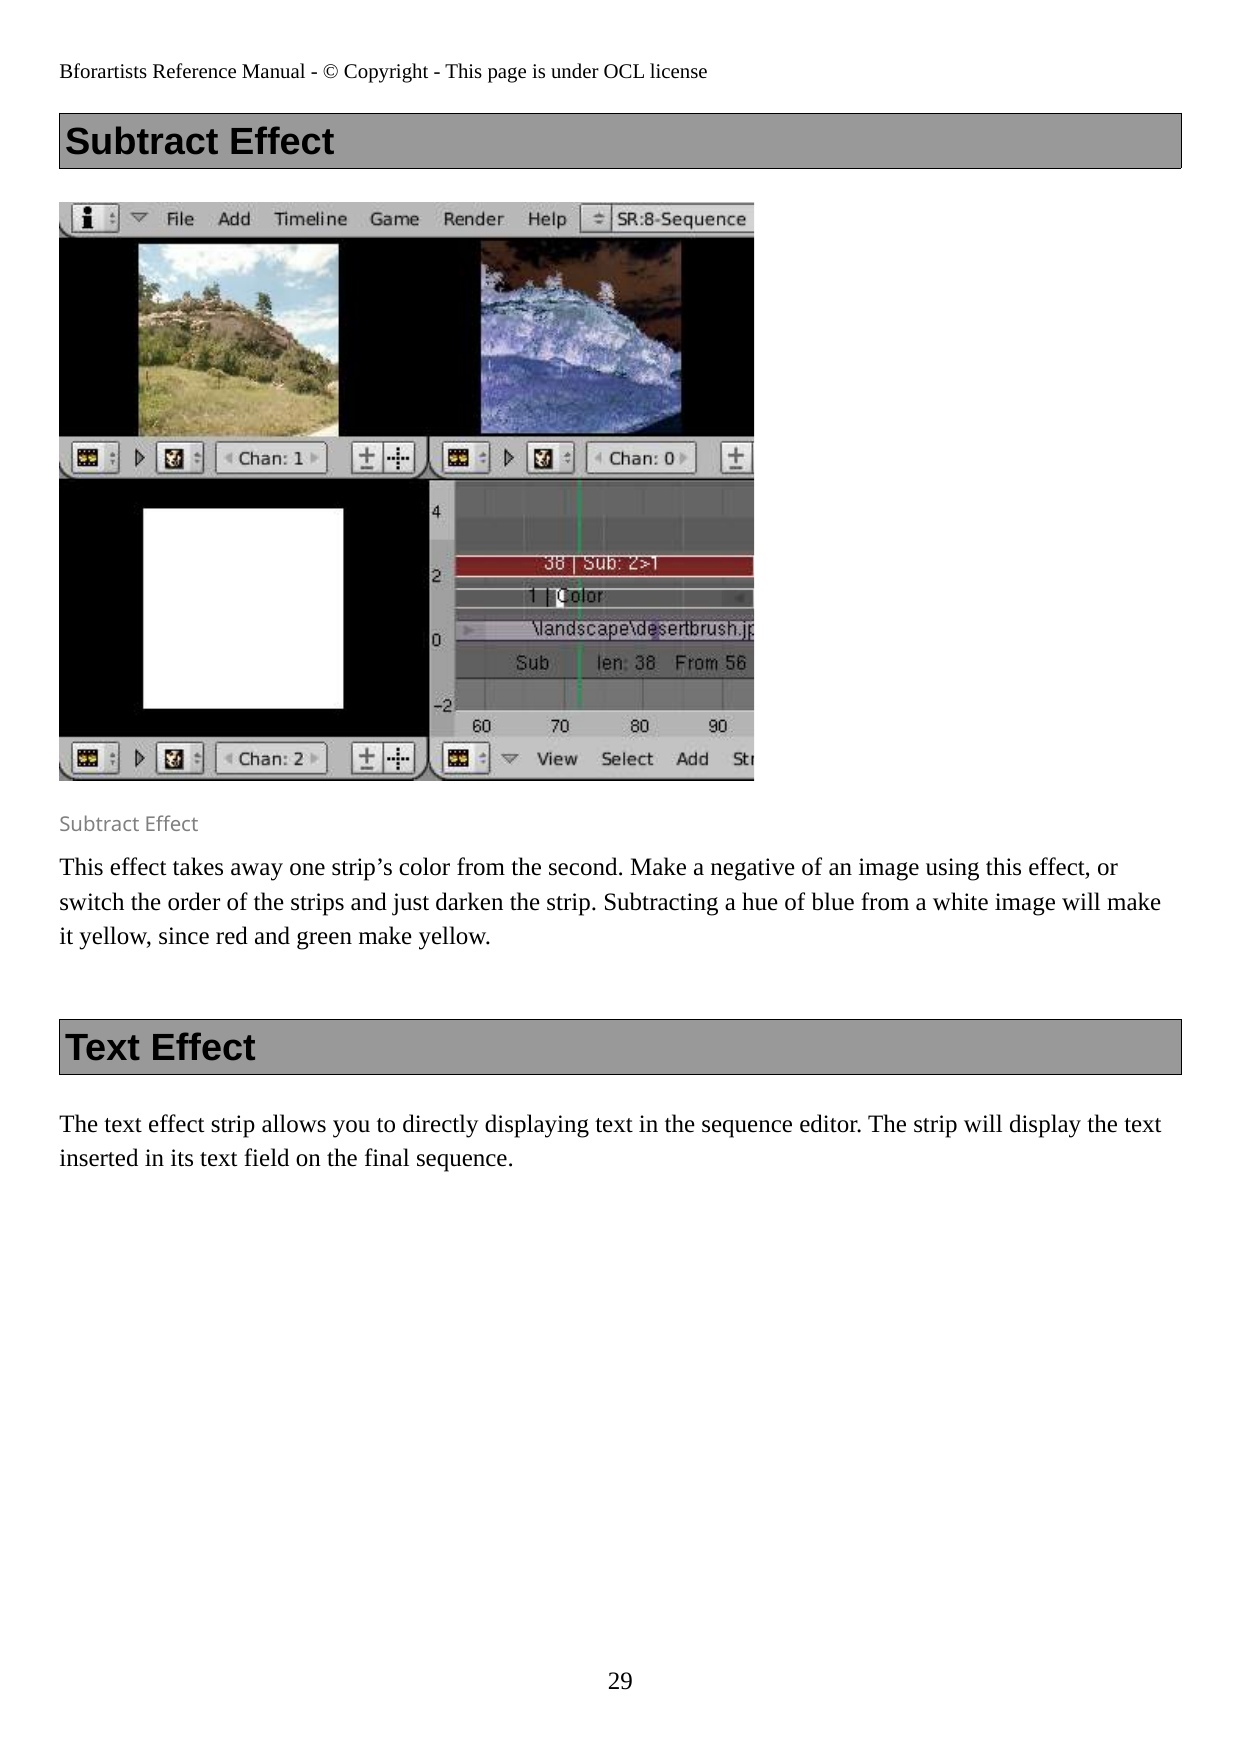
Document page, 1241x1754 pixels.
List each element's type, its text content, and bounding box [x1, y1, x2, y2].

picture [59, 202, 755, 781]
table_header Subtract Effect [60, 114, 1181, 168]
text Subtract Effect [59, 806, 1181, 837]
table_header Text Effect [60, 1020, 1181, 1074]
text The text effect strip allows you to directly displaying text in the sequence editor. The strip will display the text inserted in its text field on the final sequence. [59, 1109, 1181, 1172]
text This effect takes away one strip’s color from the second. Make a negative of an image using this effect, or switch the order of the strips and just darken the strip. Subtracting a hue of blue from a white image will make it yellow, since red and green make yellow. [59, 852, 1181, 950]
